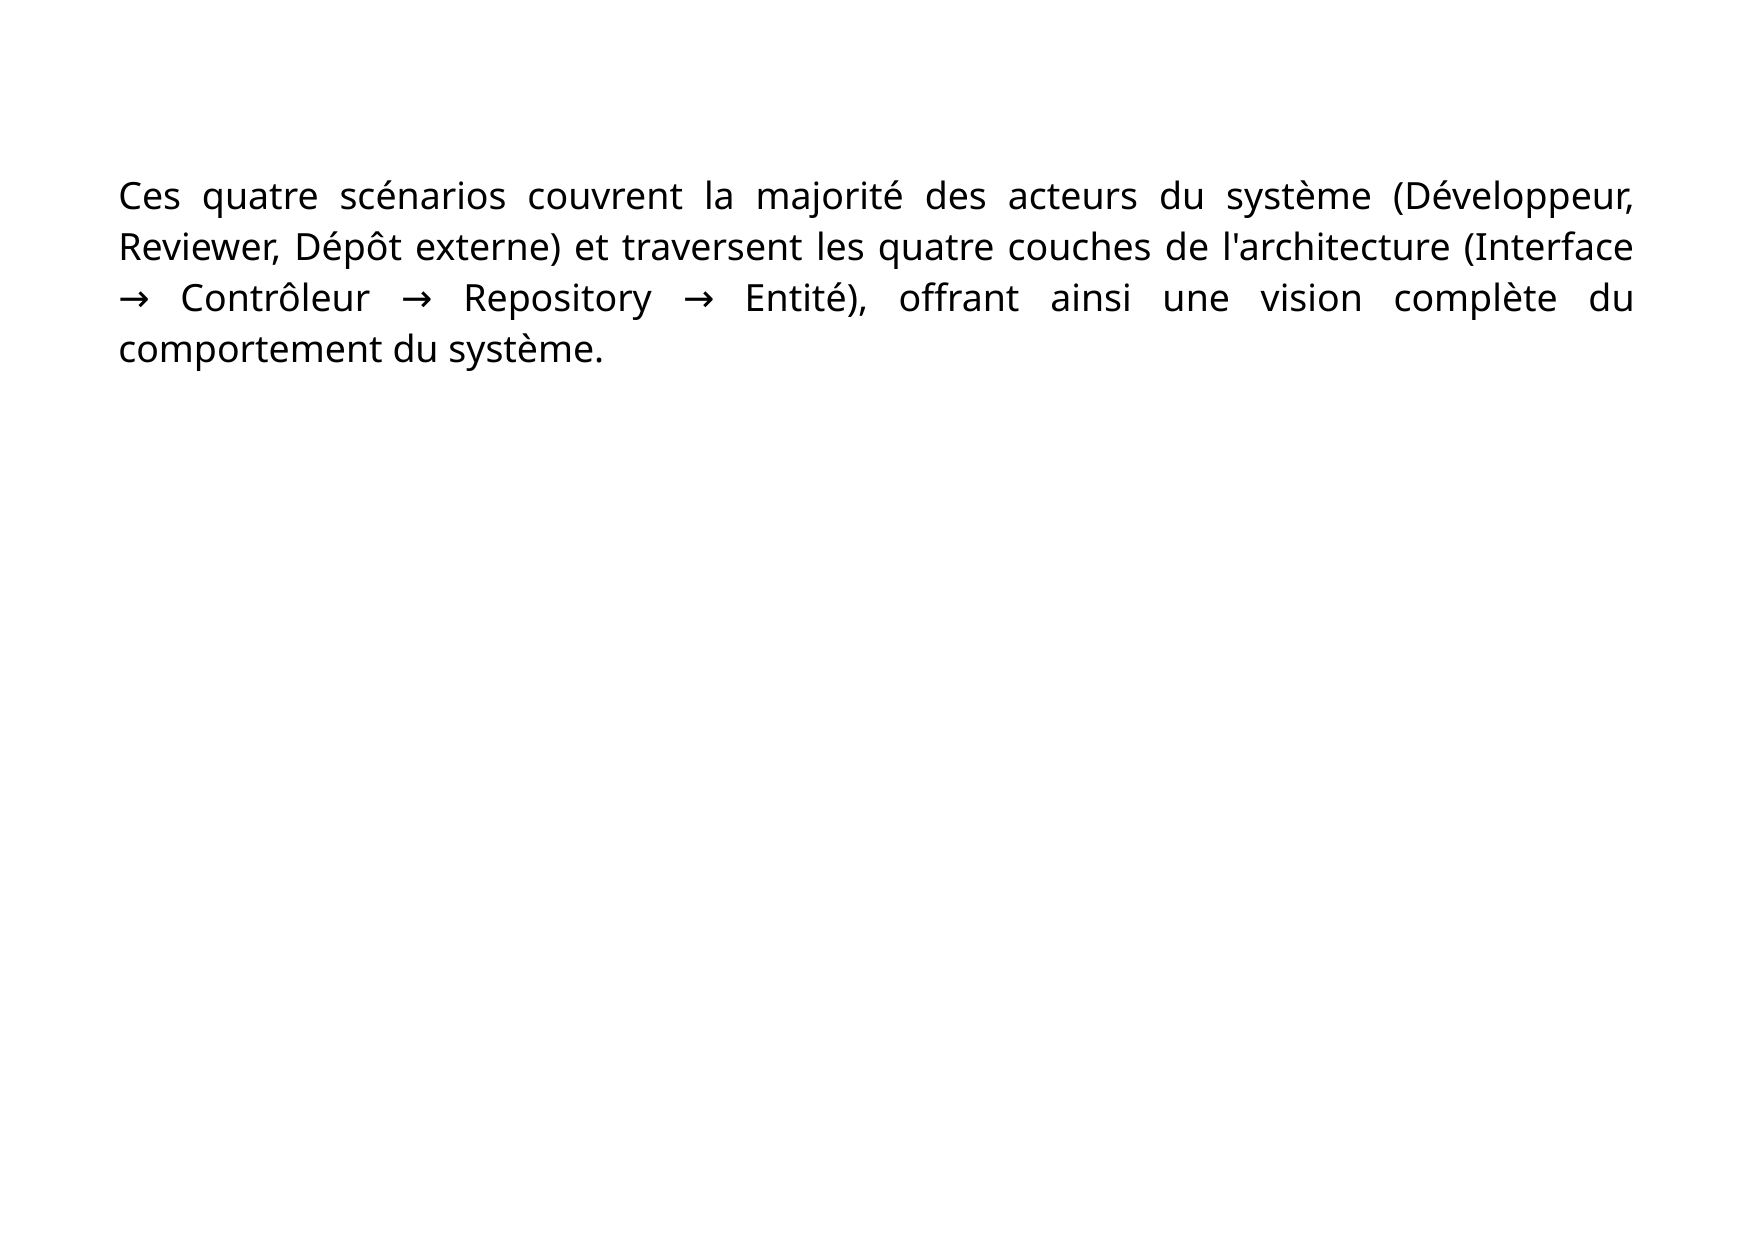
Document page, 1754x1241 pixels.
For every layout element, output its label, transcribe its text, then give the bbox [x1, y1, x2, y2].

text Ces quatre scénarios couvrent la majorité des acteurs du système (Développeur, Reviewer, Dépôt externe) et traversent les quatre couches de l'architecture (Interface → Contrôleur → Repository → Entité), offrant ainsi une vision complète du comportement du système. [118, 169, 1636, 373]
